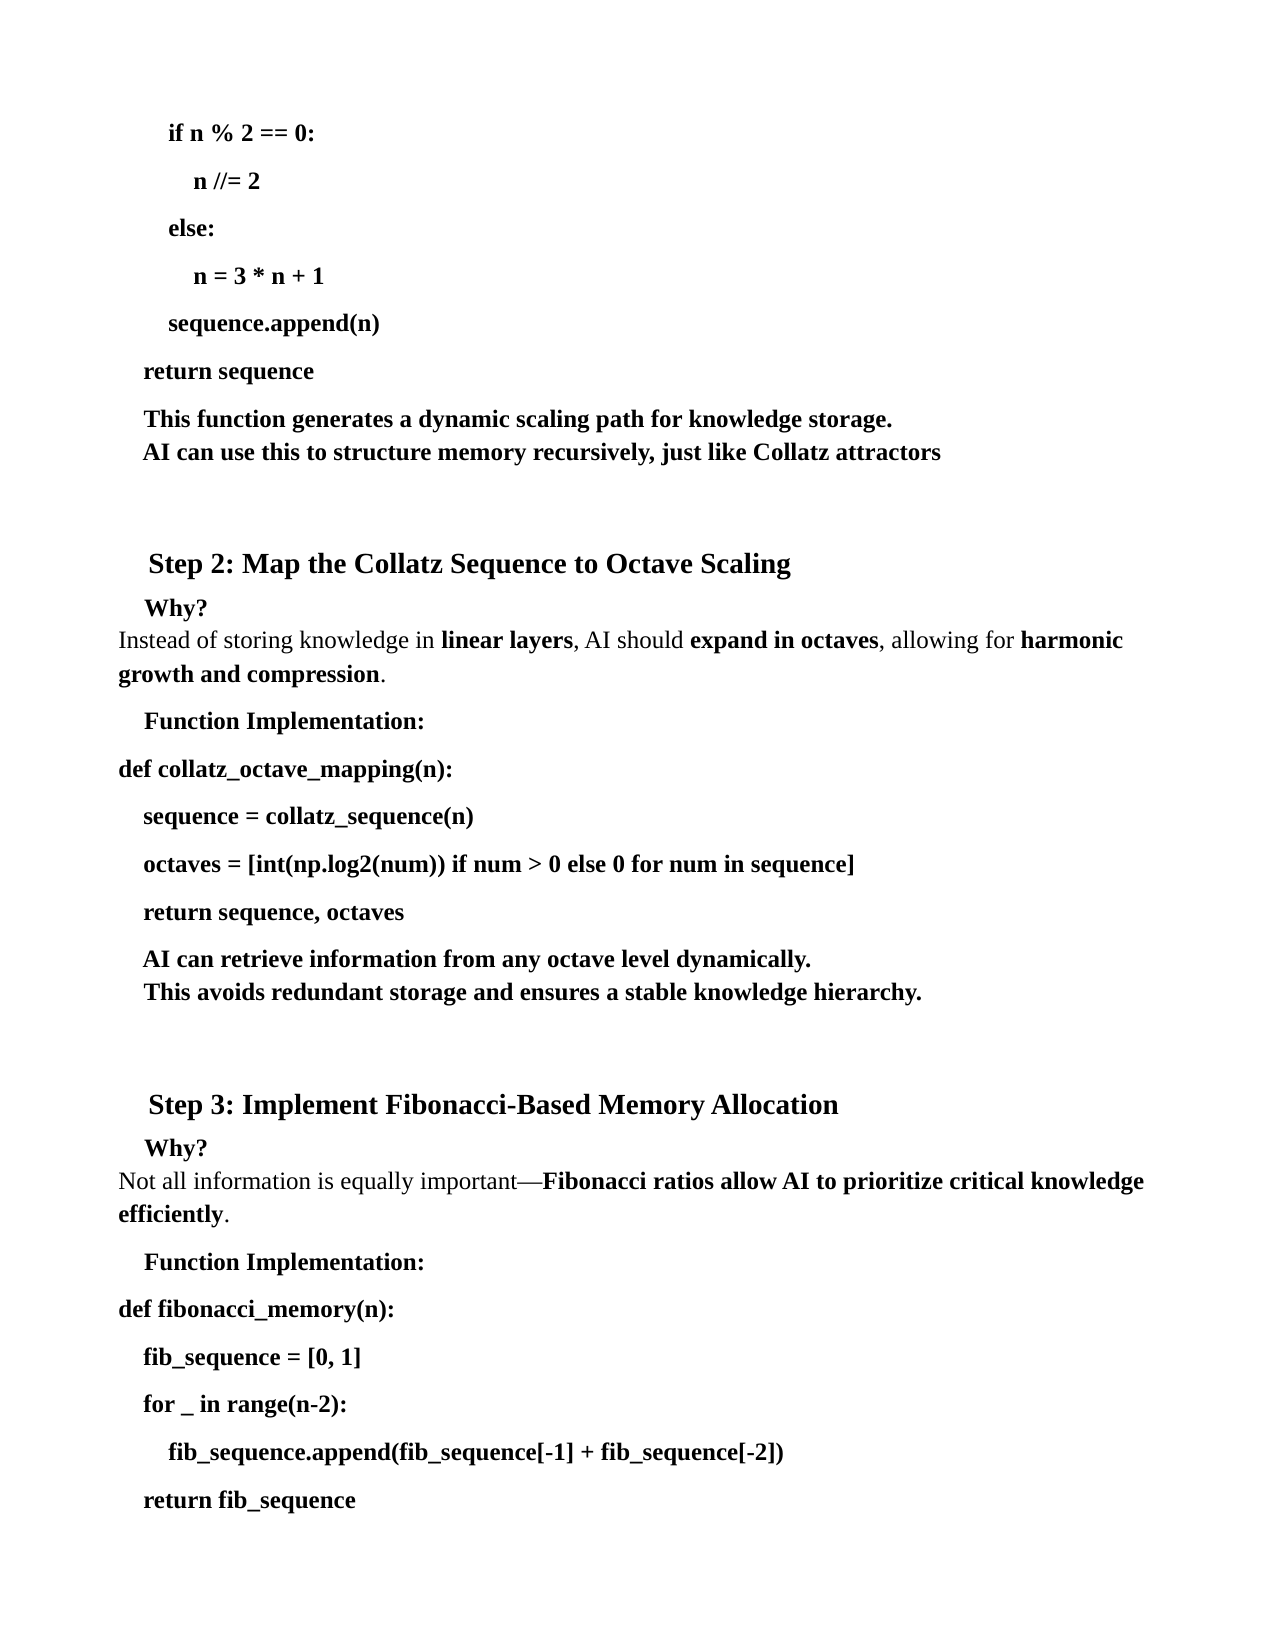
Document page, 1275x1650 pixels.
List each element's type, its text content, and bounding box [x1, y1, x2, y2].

text 📌 Function Implementation: [118, 706, 1157, 735]
text return sequence [118, 356, 1157, 385]
text ✅ This function generates a dynamic scaling path for knowledge storage. ✅ AI can use this to structure memory recursively, just like Collatz attractors [118, 404, 1157, 466]
text else: [118, 213, 1157, 242]
text fib_sequence = [0, 1] [118, 1342, 1157, 1371]
text fib_sequence.append(fib_sequence[-1] + fib_sequence[-2]) [118, 1437, 1157, 1466]
text 📌 Function Implementation: [118, 1247, 1157, 1276]
text ✅ AI can retrieve information from any octave level dynamically. ✅ This avoids redundant storage and ensures a stable knowledge hierarchy. [118, 944, 1157, 1006]
text return fib_sequence [118, 1485, 1157, 1513]
text sequence.append(n) [118, 308, 1157, 337]
text def fibonacci_memory(n): [118, 1294, 1157, 1323]
text sequence = collatz_sequence(n) [118, 801, 1157, 830]
text n = 3 * n + 1 [118, 261, 1157, 290]
text n //= 2 [118, 166, 1157, 194]
text if n % 2 == 0: [118, 118, 1157, 147]
subtitle 📌 Step 2: Map the Collatz Sequence to Octave Scaling [118, 547, 1157, 580]
text return sequence, octaves [118, 897, 1157, 925]
text 📌 Why? Not all information is equally important—Fibonacci ratios allow AI to prioritize critical knowledge efficiently. [118, 1133, 1157, 1228]
text 📌 Why? Instead of storing knowledge in linear layers, AI should expand in octaves, allowing for harmonic growth and compression. [118, 593, 1157, 687]
text for _ in range(n-2): [118, 1389, 1157, 1418]
text def collatz_octave_mapping(n): [118, 754, 1157, 783]
subtitle 📌 Step 3: Implement Fibonacci-Based Memory Allocation [118, 1087, 1157, 1121]
text octaves = [int(np.log2(num)) if num > 0 else 0 for num in sequence] [118, 849, 1157, 878]
